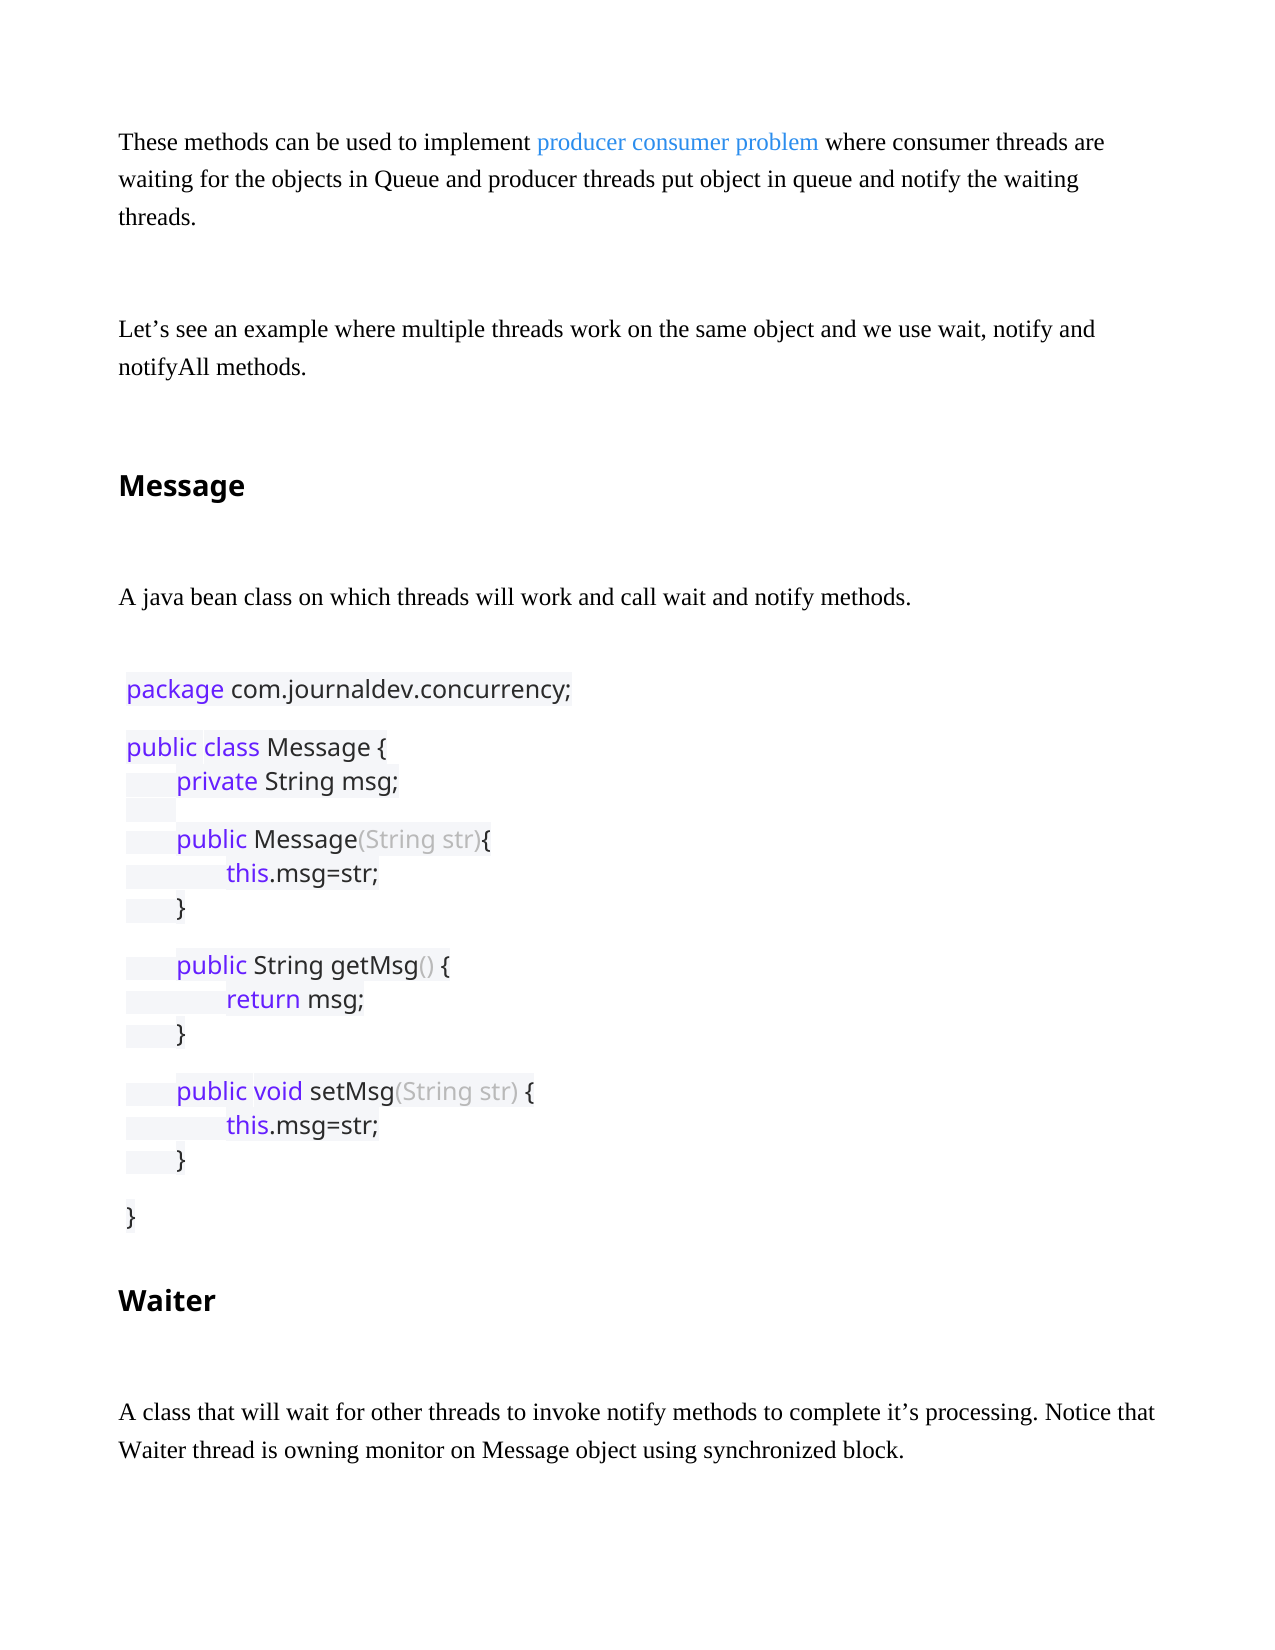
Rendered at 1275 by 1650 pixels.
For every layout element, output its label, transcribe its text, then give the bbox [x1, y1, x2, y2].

text return msg; [126, 981, 1149, 1016]
text public class Message { [126, 730, 1149, 764]
text this.msg=str; [126, 1107, 1149, 1141]
text A java bean class on which threads will work and call wait and notify methods. [118, 573, 1157, 611]
text public Message(String str){ [126, 822, 1149, 856]
text this.msg=str; [126, 856, 1149, 890]
subtitle Waiter [118, 1280, 1157, 1320]
text public void setMsg(String str) { [126, 1073, 1149, 1107]
text } [126, 1199, 1149, 1233]
text package com.journaldev.concurrency; [126, 672, 1149, 706]
text } [126, 1141, 1149, 1175]
text } [126, 1016, 1149, 1049]
text public String getMsg() { [126, 947, 1149, 981]
text A class that will wait for other threads to invoke notify methods to complete it’s processing. Notice that Waiter thread is owning monitor on Message object using synchronized block. [118, 1388, 1157, 1463]
text private String msg; [126, 764, 1149, 798]
text These methods can be used to implement producer consumer problem where consumer threads are waiting for the objects in Queue and producer threads put object in queue and notify the waiting threads. [118, 118, 1157, 231]
text } [126, 890, 1149, 924]
subtitle Message [118, 465, 1157, 505]
text Let’s see an example where multiple threads work on the same object and we use wait, notify and notifyAll methods. [118, 306, 1157, 381]
